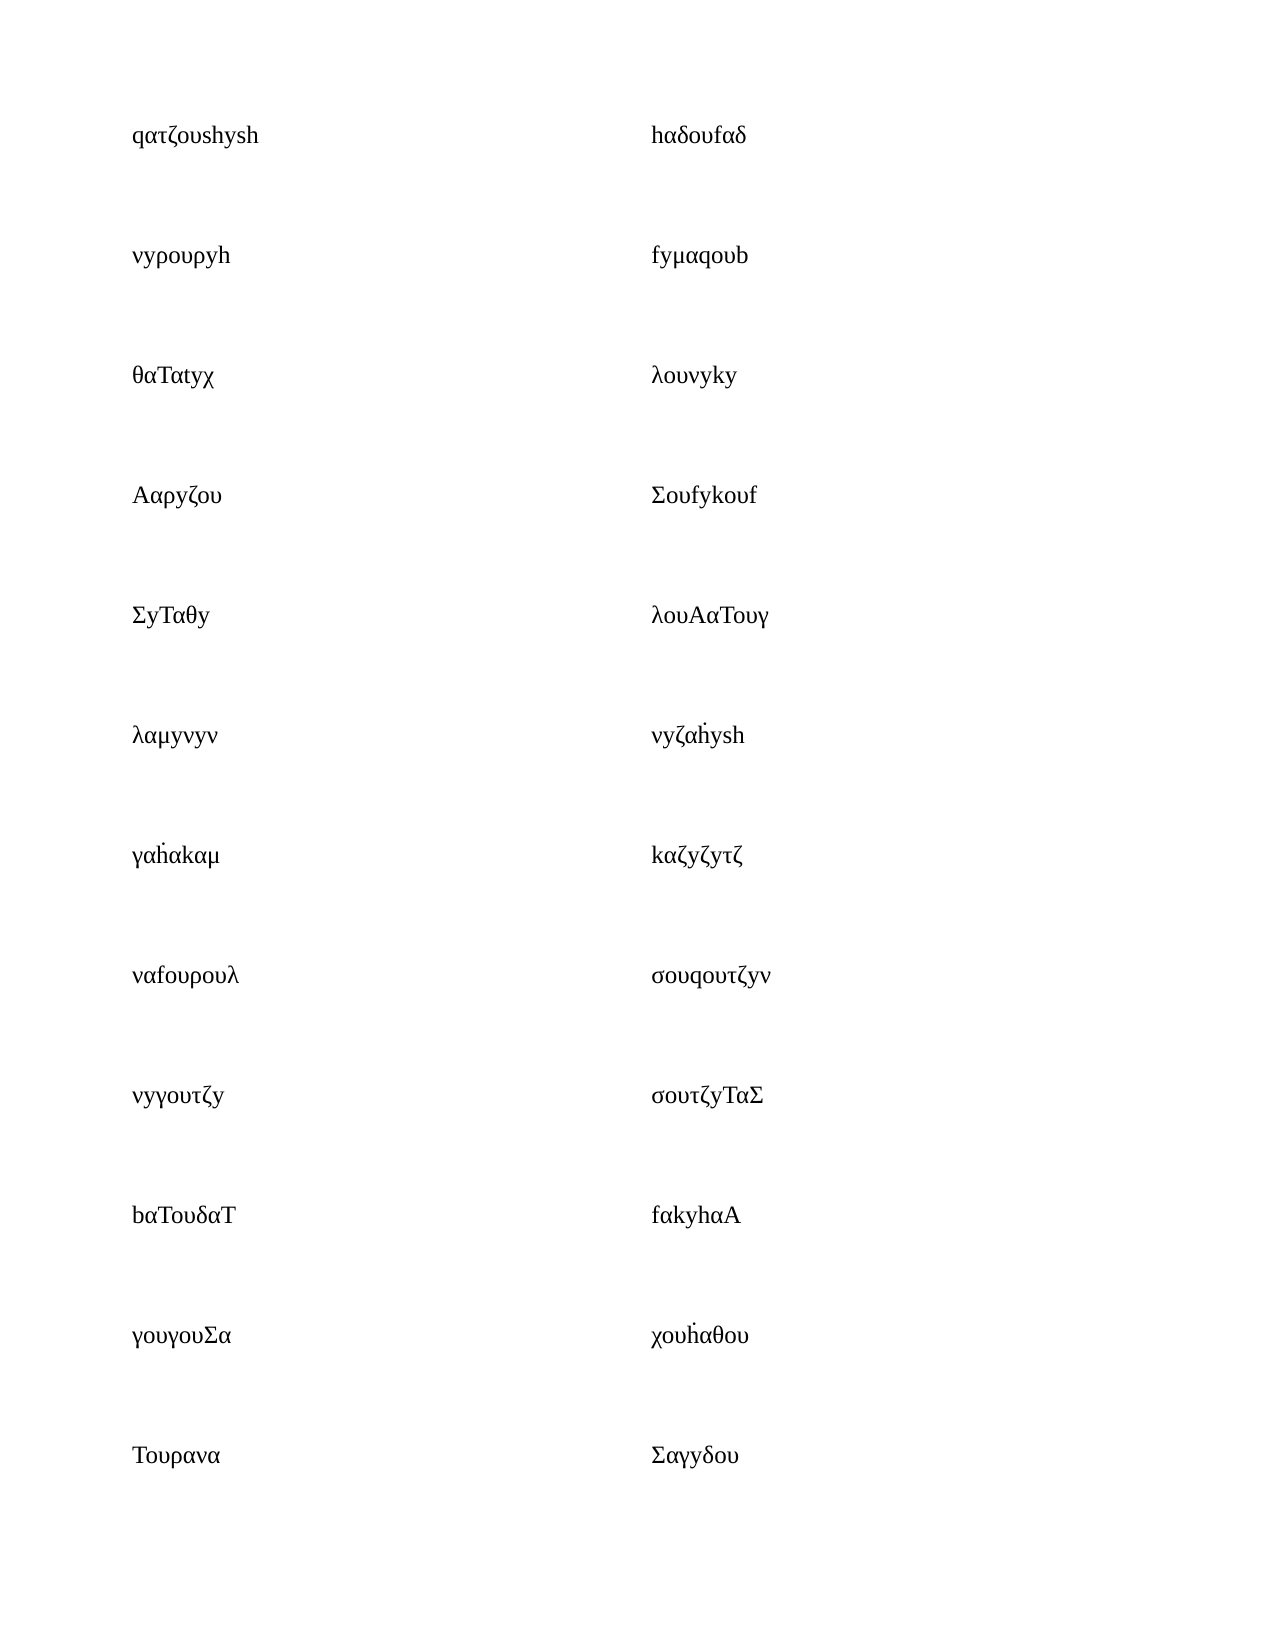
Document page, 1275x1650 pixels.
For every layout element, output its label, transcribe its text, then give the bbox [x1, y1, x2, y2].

table_cell νyγουτζy [126, 1035, 351, 1155]
table_cell [351, 555, 595, 675]
table_cell [871, 675, 1114, 795]
table_cell σουτζyΤαΣ [646, 1035, 871, 1155]
table_cell qατζουshysh [126, 75, 351, 195]
table_cell ΣyΤαθy [126, 555, 351, 675]
table_cell [871, 75, 1114, 195]
table_cell νyζαḣysh [646, 675, 871, 795]
table_cell Σουfykουf [646, 435, 871, 555]
table_cell kαζyζyτζ [646, 795, 871, 915]
table_cell [351, 915, 595, 1035]
table_cell [351, 195, 595, 315]
table_cell γουγουΣα [126, 1275, 351, 1395]
table_cell [351, 1395, 595, 1515]
table_cell Σαγyδου [646, 1395, 871, 1515]
table_cell [871, 555, 1114, 675]
table_cell [351, 795, 595, 915]
table_cell [871, 315, 1114, 435]
table_cell νyρουρyh [126, 195, 351, 315]
table_cell ναfουρουλ [126, 915, 351, 1035]
table_cell [871, 1275, 1114, 1395]
table_cell fyμαqουb [646, 195, 871, 315]
table_cell [351, 315, 595, 435]
table_cell Τουρανα [126, 1395, 351, 1515]
table_cell Ααρyζου [126, 435, 351, 555]
table_cell [871, 915, 1114, 1035]
table_cell [871, 435, 1114, 555]
table_cell hαδουfαδ [646, 75, 871, 195]
table_cell [871, 1395, 1114, 1515]
table_cell [871, 1155, 1114, 1275]
table_cell [351, 1035, 595, 1155]
table_cell λαμyνyν [126, 675, 351, 795]
table_cell bαΤουδαΤ [126, 1155, 351, 1275]
table_cell [351, 1155, 595, 1275]
table_cell [351, 1275, 595, 1395]
table_cell λουνyky [646, 315, 871, 435]
table_cell fαkyhαΑ [646, 1155, 871, 1275]
table_cell [871, 795, 1114, 915]
table_cell [871, 195, 1114, 315]
table_cell [351, 675, 595, 795]
table_cell σουqουτζyν [646, 915, 871, 1035]
table_cell λουΑαΤουγ [646, 555, 871, 675]
table_cell [351, 75, 595, 195]
table_cell θαΤαtyχ [126, 315, 351, 435]
table_cell χουḣαθου [646, 1275, 871, 1395]
table_cell [351, 435, 595, 555]
table_cell γαḣαkαμ [126, 795, 351, 915]
table_cell [871, 1035, 1114, 1155]
